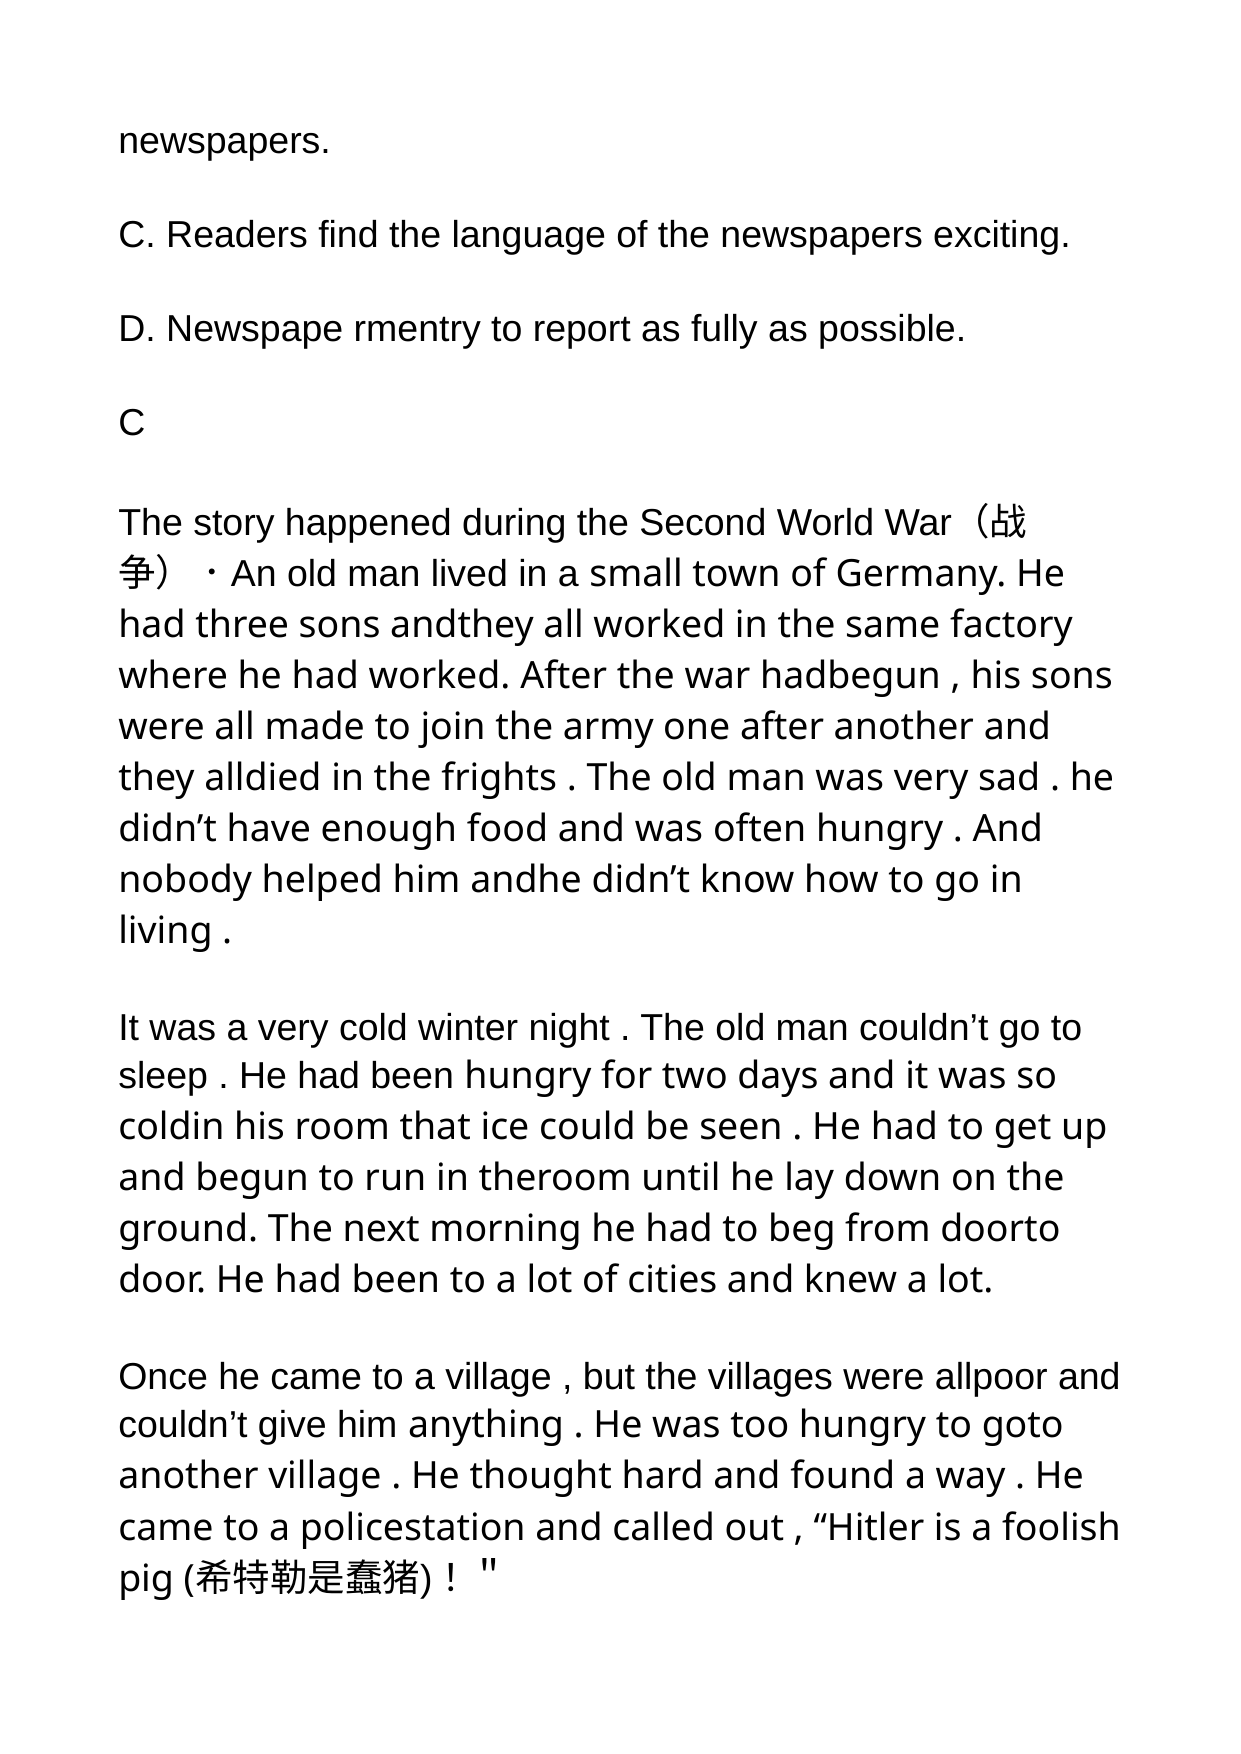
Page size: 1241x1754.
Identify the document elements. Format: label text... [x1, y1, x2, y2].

text The story happened during the Second World War（战争）．An old man lived in a small town of Germany. He had three sons andthey all worked in the same factory where he had worked. After the war hadbegun , his sons were all made to join the army one after another and they alldied in the frights . The old man was very sad . he didn’t have enough food and was often hungry . And nobody helped him andhe didn’t know how to go in living . [118, 495, 1122, 954]
text C [118, 401, 1122, 444]
text C. Readers find the language of the newspapers exciting. [118, 212, 1122, 255]
text D. Newspape rmentry to report as fully as possible. [118, 306, 1122, 349]
text newspapers. [118, 118, 1122, 161]
text Once he came to a village , but the villages were allpoor and couldn’t give him anything . He was too hungry to goto another village . He thought hard and found a way . He came to a policestation and called out , “Hitler is a foolish pig (希特勒是蠢猪)！＂ [118, 1354, 1122, 1602]
text It was a very cold winter night . The old man couldn’t go to sleep . He had been hungry for two days and it was so coldin his room that ice could be seen . He had to get up and begun to run in theroom until he lay down on the ground. The next morning he had to beg from doorto door. He had been to a lot of cities and knew a lot. [118, 1005, 1122, 1303]
